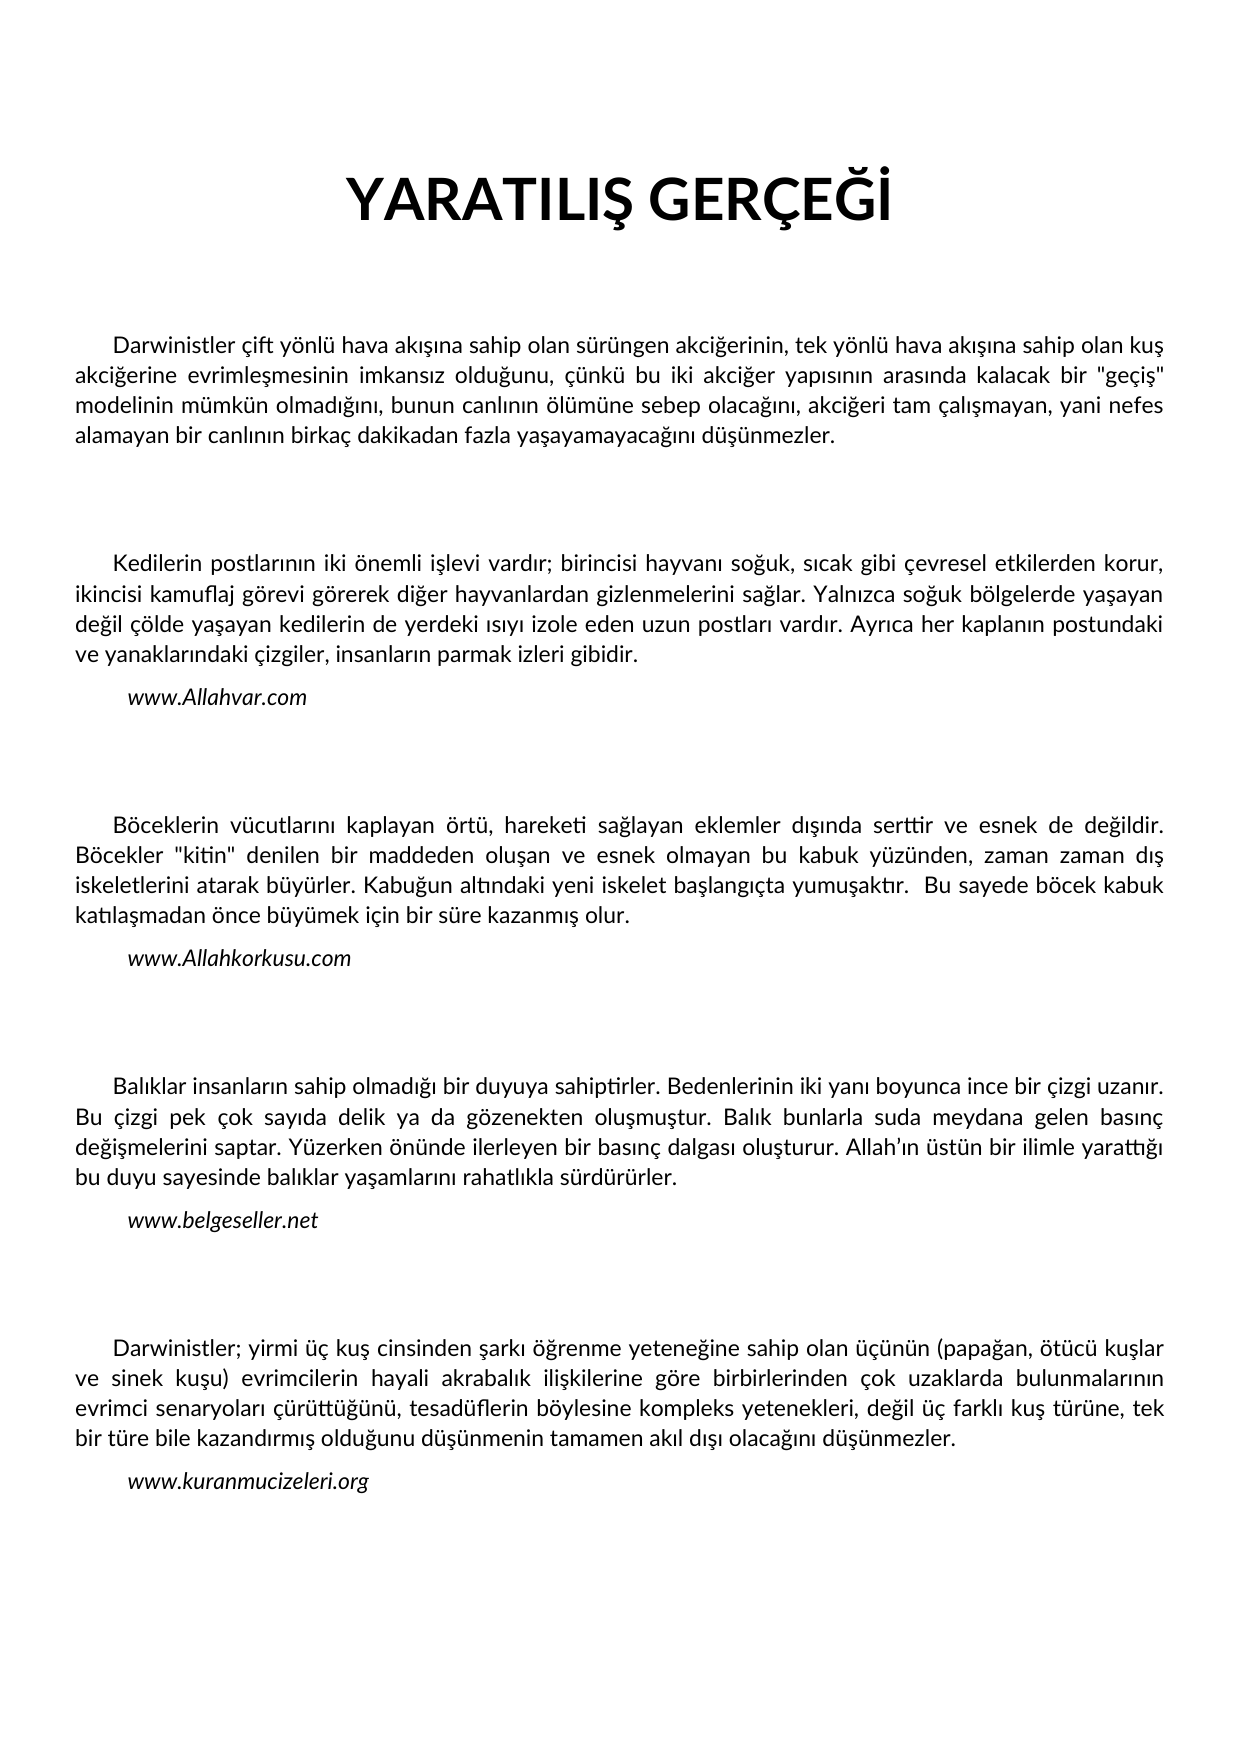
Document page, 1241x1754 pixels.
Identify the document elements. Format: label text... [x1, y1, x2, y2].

text www.Allahkorkusu.com [127, 944, 1143, 971]
text www.kuranmucizeleri.org [127, 1467, 1143, 1494]
text www.belgeseller.net [127, 1205, 1143, 1233]
text Darwinistler çift yönlü hava akışına sahip olan sürüngen akciğerinin, tek yönlü hava akışına sahip olan kuş akciğerine evrimleşmesinin imkansız olduğunu, çünkü bu iki akciğer yapısının arasında kalacak bir "geçiş" modelinin mümkün olmadığını, bunun canlının ölümüne sebep olacağını, akciğeri tam çalışmayan, yani nefes alamayan bir canlının birkaç dakikadan fazla yaşayamayacağını düşünmezler. [75, 330, 1165, 448]
text www.Allahvar.com [127, 682, 1143, 710]
text Böceklerin vücutlarını kaplayan örtü, hareketi sağlayan eklemler dışında serttir ve esnek de değildir. Böcekler "kitin" denilen bir maddeden oluşan ve esnek olmayan bu kabuk yüzünden, zaman zaman dış iskeletlerini atarak büyürler. Kabuğun altındaki yeni iskelet başlangıçta yumuşaktır. Bu sayede böcek kabuk katılaşmadan önce büyümek için bir süre kazanmış olur. [75, 811, 1165, 929]
text Darwinistler; yirmi üç kuş cinsinden şarkı öğrenme yeteneğine sahip olan üçünün (papağan, ötücü kuşlar ve sinek kuşu) evrimcilerin hayali akrabalık ilişkilerine göre birbirlerinden çok uzaklarda bulunmalarının evrimci senaryoları çürüttüğünü, tesadüflerin böylesine kompleks yetenekleri, değil üç farklı kuş türüne, tek bir türe bile kazandırmış olduğunu düşünmenin tamamen akıl dışı olacağını düşünmezler. [75, 1333, 1165, 1452]
text Balıklar insanların sahip olmadığı bir duyuya sahiptirler. Bedenlerinin iki yanı boyunca ince bir çizgi uzanır. Bu çizgi pek çok sayıda delik ya da gözenekten oluşmuştur. Balık bunlarla suda meydana gelen basınç değişmelerini saptar. Yüzerken önünde ilerleyen bir basınç dalgası oluşturur. Allah’ın üstün bir ilimle yarattığı bu duyu sayesinde balıklar yaşamlarını rahatlıkla sürdürürler. [75, 1072, 1165, 1190]
text Kedilerin postlarının iki önemli işlevi vardır; birincisi hayvanı soğuk, sıcak gibi çevresel etkilerden korur, ikincisi kamuflaj görevi görerek diğer hayvanlardan gizlenmelerini sağlar. Yalnızca soğuk bölgelerde yaşayan değil çölde yaşayan kedilerin de yerdeki ısıyı izole eden uzun postları vardır. Ayrıca her kaplanın postundaki ve yanaklarındaki çizgiler, insanların parmak izleri gibidir. [75, 549, 1165, 667]
subtitle YARATILIŞ GERÇEĞİ [75, 162, 1165, 232]
